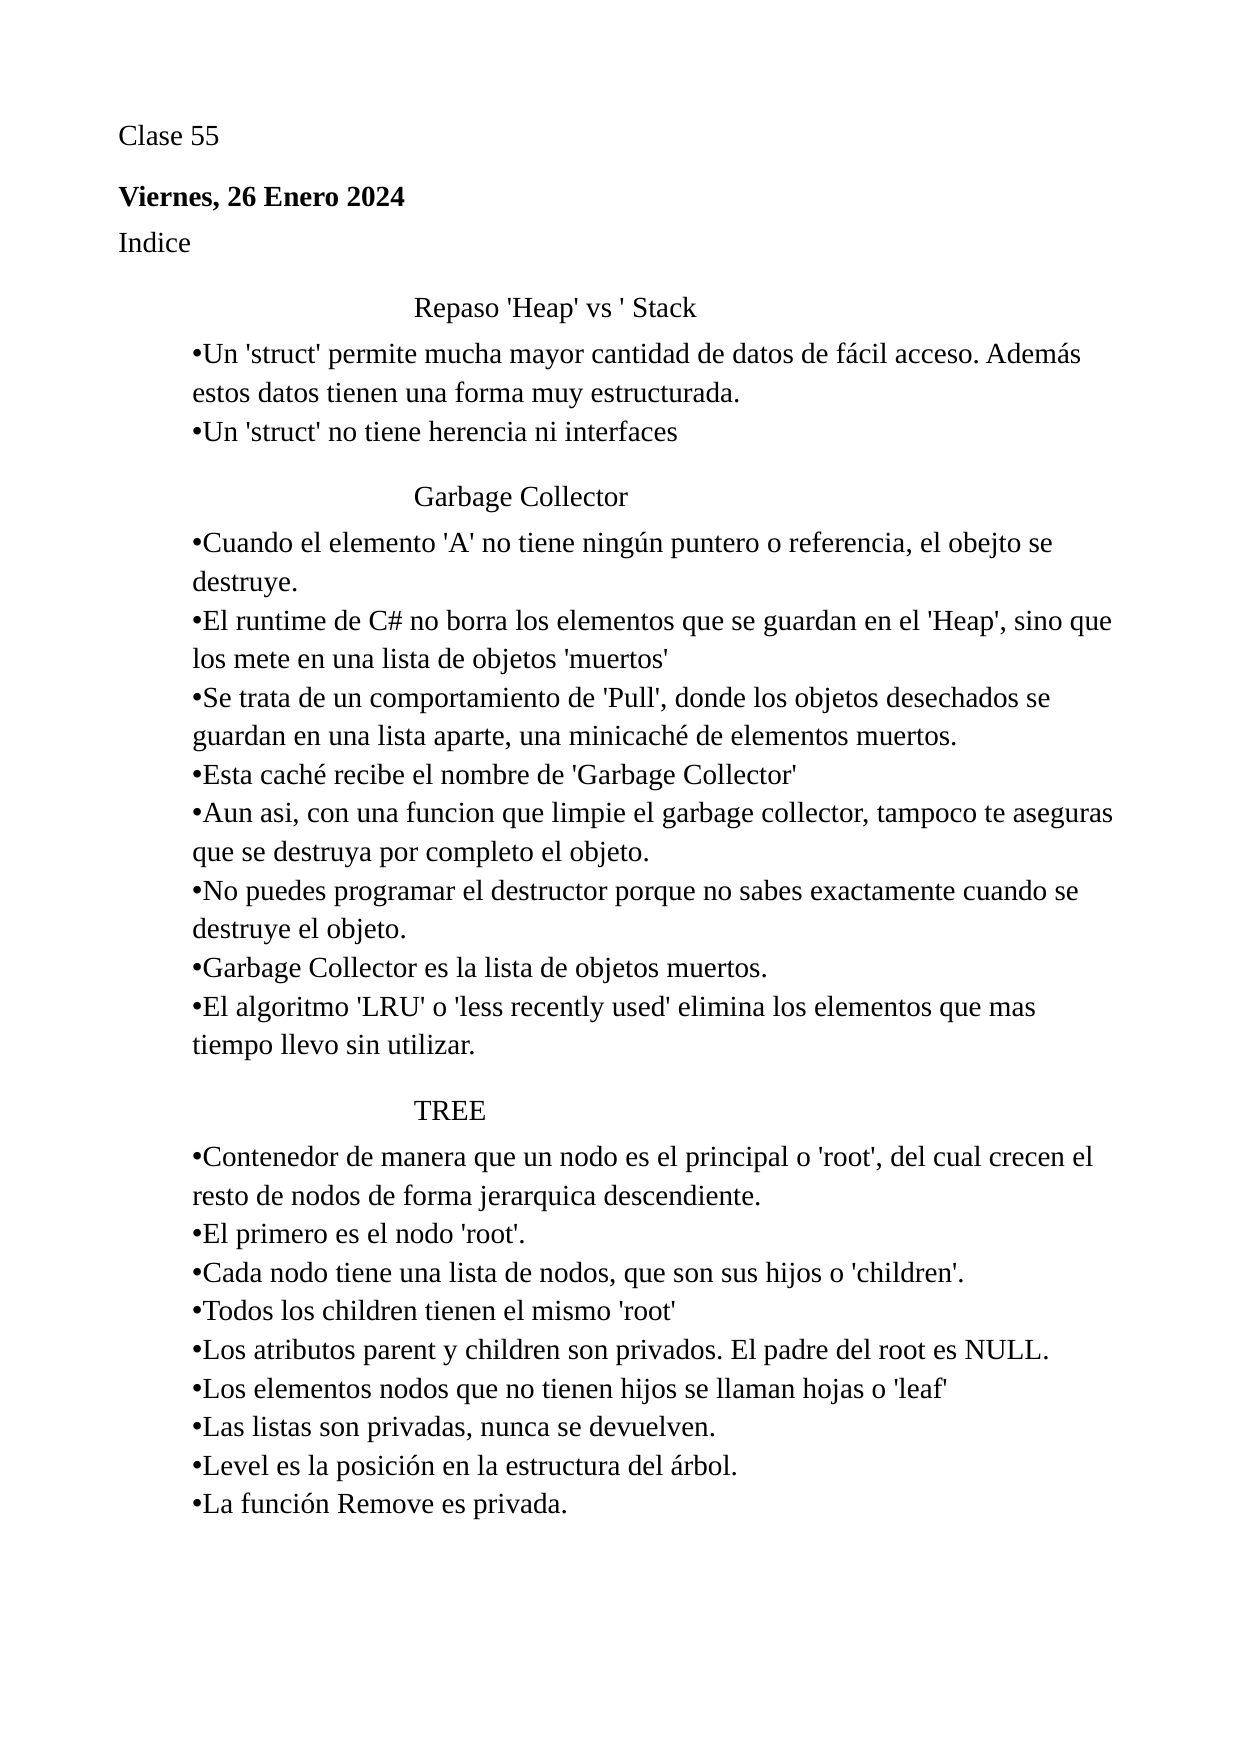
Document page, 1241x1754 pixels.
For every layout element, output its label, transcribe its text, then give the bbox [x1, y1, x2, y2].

subtitle TREE [384, 1093, 1122, 1126]
list Esta caché recibe el nombre de 'Garbage Collector' [118, 757, 1122, 791]
list Cuando el elemento 'A' no tiene ningún puntero o referencia, el obejto se destruye. [118, 525, 1122, 598]
list El runtime de C# no borra los elementos que se guardan en el 'Heap', sino que los mete en una lista de objetos 'muertos' [118, 603, 1122, 675]
list El primero es el nodo 'root'. [118, 1216, 1122, 1250]
list Contenedor de manera que un nodo es el principal o 'root', del cual crecen el resto de nodos de forma jerarquica descendiente. [118, 1139, 1122, 1211]
list Cada nodo tiene una lista de nodos, que son sus hijos o 'children'. [118, 1255, 1122, 1288]
subtitle Repaso 'Heap' vs ' Stack [384, 290, 1122, 324]
list Aun asi, con una funcion que limpie el garbage collector, tampoco te aseguras que se destruya por completo el objeto. [118, 796, 1122, 868]
list El algoritmo 'LRU' o 'less recently used' elimina los elementos que mas tiempo llevo sin utilizar. [118, 989, 1122, 1061]
list Los atributos parent y children son privados. El padre del root es NULL. [118, 1332, 1122, 1366]
list Level es la posición en la estructura del árbol. [118, 1448, 1122, 1482]
list Las listas son privadas, nunca se devuelven. [118, 1409, 1122, 1443]
subtitle Clase 55 [118, 118, 1122, 152]
text Indice [118, 225, 1122, 258]
list Se trata de un comportamiento de 'Pull', donde los objetos desechados se guardan en una lista aparte, una minicaché de elementos muertos. [118, 680, 1122, 752]
list Los elementos nodos que no tienen hijos se llaman hojas o 'leaf' [118, 1371, 1122, 1404]
list No puedes programar el destructor porque no sabes exactamente cuando se destruye el objeto. [118, 873, 1122, 945]
list La función Remove es privada. [118, 1487, 1122, 1520]
list Todos los children tienen el mismo 'root' [118, 1293, 1122, 1327]
list Un 'struct' permite mucha mayor cantidad de datos de fácil acceso. Además estos datos tienen una forma muy estructurada. [118, 336, 1122, 409]
subtitle Garbage Collector [384, 479, 1122, 513]
list Un 'struct' no tiene herencia ni interfaces [118, 414, 1122, 447]
subtitle Viernes, 26 Enero 2024 [118, 179, 1122, 212]
list Garbage Collector es la lista de objetos muertos. [118, 950, 1122, 984]
